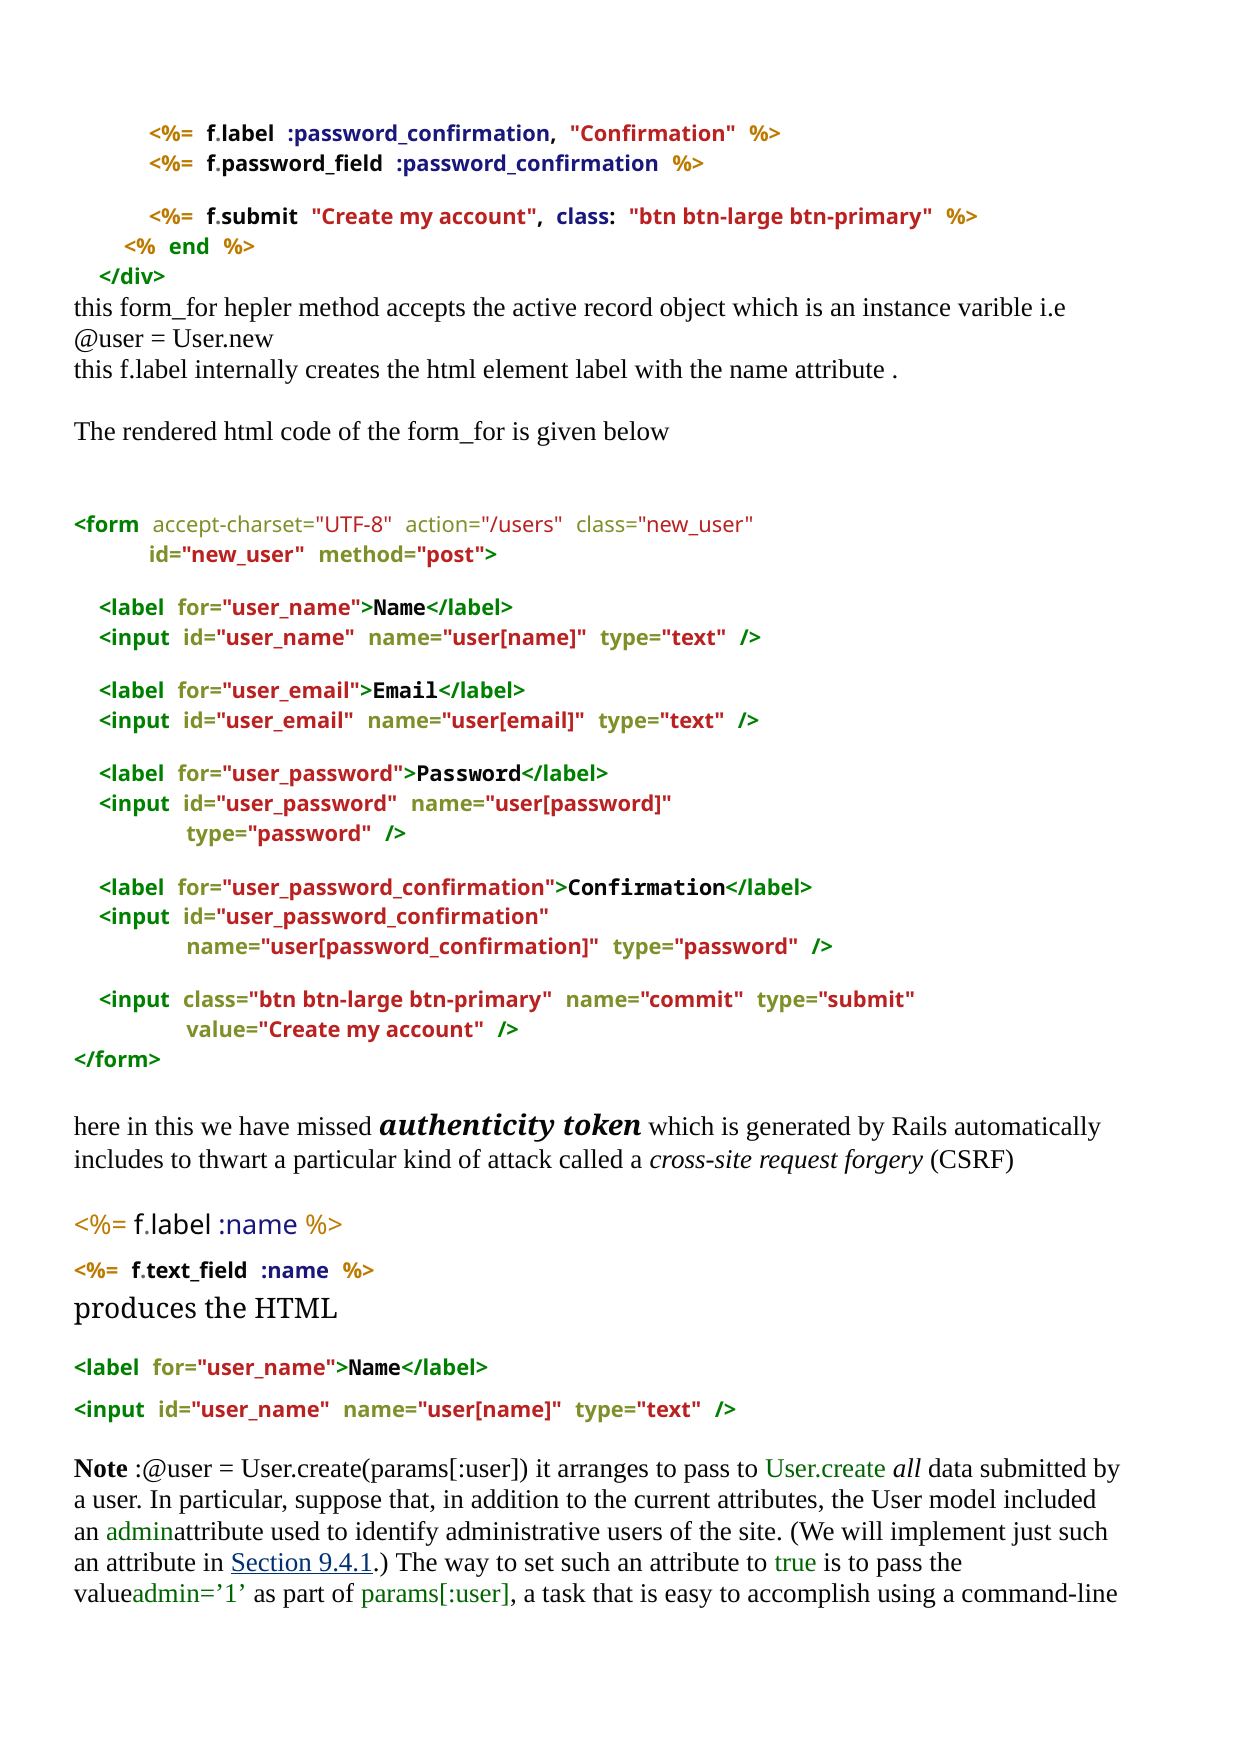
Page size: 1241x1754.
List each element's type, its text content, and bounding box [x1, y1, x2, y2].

text <input id="user_name" name="user[name]" type="text" /> [73, 622, 1122, 652]
text this form_for hepler method accepts the active record object which is an instance varible i.e @user = User.new [73, 291, 1122, 353]
text name="user[password_confirmation]" type="password" /> [73, 931, 1122, 961]
text <input id="user_password_confirmation" [73, 901, 1122, 931]
text <%= f.password_field :password_confirmation %> [73, 148, 1122, 178]
text <label for="user_name">Name</label> [73, 592, 1122, 622]
text <%= f.text_field :name %> [73, 1242, 1122, 1285]
text <form accept-charset="UTF-8" action="/users" class="new_user" [73, 509, 1122, 538]
text id="new_user" method="post"> [73, 538, 1122, 568]
text </div> [73, 261, 1122, 291]
text this f.label internally creates the html element label with the name attribute . [73, 353, 1122, 384]
text value="Create my account" /> [73, 1014, 1122, 1044]
text The rendered html code of the form_for is given below [73, 415, 1122, 446]
text <label for="user_password">Password</label> [73, 758, 1122, 788]
text <label for="user_email">Email</label> [73, 675, 1122, 705]
text <input id="user_name" name="user[name]" type="text" /> [73, 1382, 1122, 1424]
text <input id="user_password" name="user[password]" [73, 788, 1122, 818]
text <%= f.label :name %> [73, 1206, 1122, 1242]
text produces the HTML [73, 1285, 1122, 1327]
text <input class="btn btn-large btn-primary" name="commit" type="submit" [73, 984, 1122, 1014]
text <label for="user_password_confirmation">Confirmation</label> [73, 871, 1122, 901]
text <%= f.submit "Create my account", class: "btn btn-large btn-primary" %> [73, 201, 1122, 231]
text <label for="user_name">Name</label> [73, 1339, 1122, 1382]
text <% end %> [73, 231, 1122, 261]
text </form> [73, 1044, 1122, 1074]
text type="password" /> [73, 818, 1122, 848]
text here in this we have missed authenticity token which is generated by Rails automatically includes to thwart a particular kind of attack called a cross-site request forgery (CSRF) [73, 1105, 1122, 1174]
text <input id="user_email" name="user[email]" type="text" /> [73, 705, 1122, 735]
text Note :@user = User.create(params[:user]) it arranges to pass to User.create all data submitted by a user. In particular, suppose that, in addition to the current attributes, the User model included an adminattribute used to identify administrative users of the site. (We will implement just such an attribute in Section 9.4.1.) The way to set such an attribute to true is to pass the valueadmin=’1’ as part of params[:user], a task that is easy to accomplish using a command-line [73, 1452, 1122, 1608]
text <%= f.label :password_confirmation, "Confirmation" %> [73, 118, 1122, 148]
